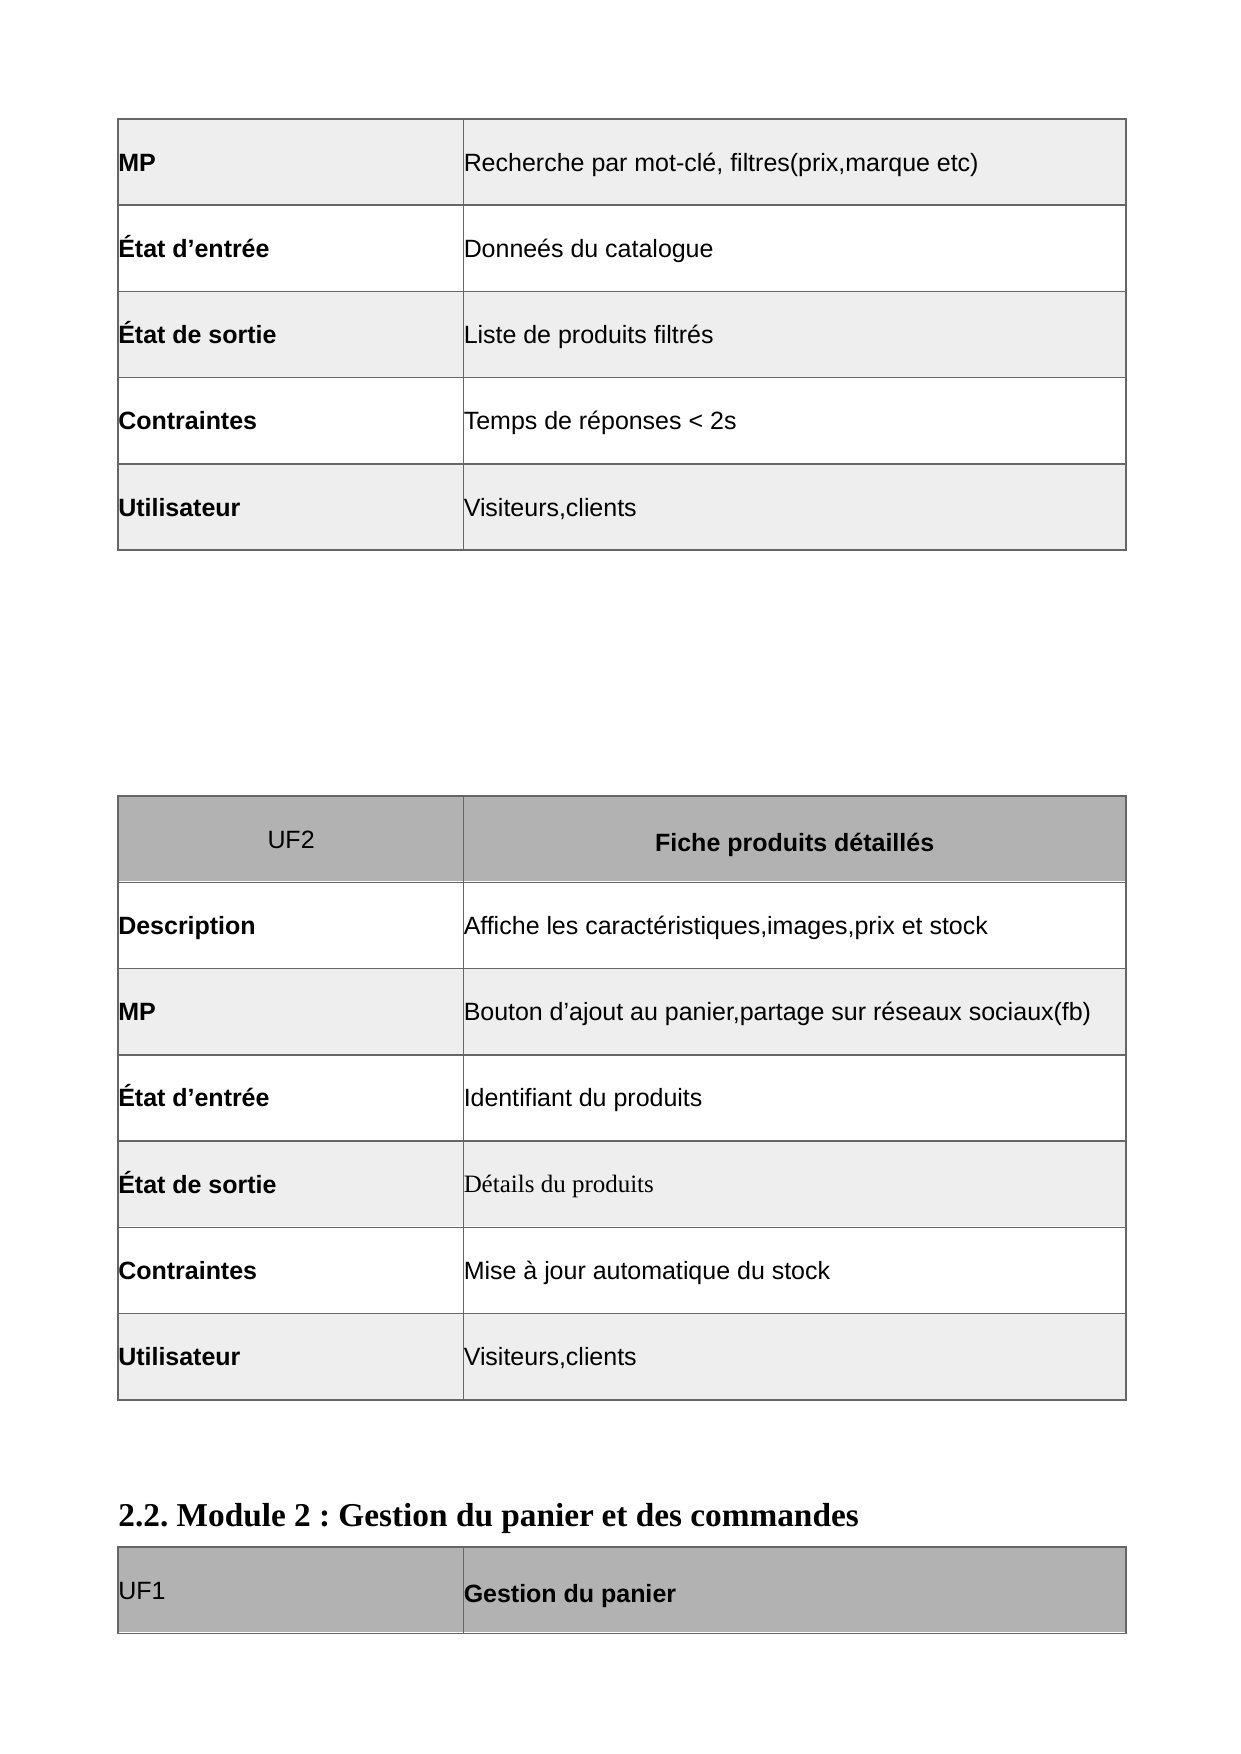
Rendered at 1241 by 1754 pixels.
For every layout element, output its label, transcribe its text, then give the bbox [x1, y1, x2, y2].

subtitle 2.2. Module 2 : Gestion du panier et des commandes [118, 1495, 1122, 1534]
table_cell Contraintes [119, 1228, 463, 1313]
table_header Fiche produits détaillés [464, 797, 1125, 881]
table_cell Donneés du catalogue [464, 206, 1125, 291]
table_cell Temps de réponses < 2s [464, 378, 1125, 463]
table_cell État d’entrée [119, 206, 463, 291]
table_header UF1 [119, 1548, 463, 1632]
table_cell Bouton d’ajout au panier,partage sur réseaux sociaux(fb) [464, 969, 1125, 1054]
table_cell MP [119, 969, 463, 1054]
table_cell État de sortie [119, 1142, 463, 1226]
table_cell Identifiant du produits [464, 1056, 1125, 1140]
table_cell État de sortie [119, 292, 463, 377]
table_cell Détails du produits [464, 1142, 1125, 1226]
table_cell MP [119, 120, 463, 204]
table_cell Visiteurs,clients [464, 465, 1125, 549]
table_header Gestion du panier [464, 1548, 1125, 1632]
table_cell Contraintes [119, 378, 463, 463]
table_cell Utilisateur [119, 1314, 463, 1399]
table_cell Affiche les caractéristiques,images,prix et stock [464, 883, 1125, 968]
table_cell État d’entrée [119, 1056, 463, 1140]
table_cell Liste de produits filtrés [464, 292, 1125, 377]
table_cell Description [119, 883, 463, 968]
table_cell Mise à jour automatique du stock [464, 1228, 1125, 1313]
table_cell Visiteurs,clients [464, 1314, 1125, 1399]
table_cell Utilisateur [119, 465, 463, 549]
table_cell Recherche par mot-clé, filtres(prix,marque etc) [464, 120, 1125, 204]
table_header UF2 [119, 797, 463, 881]
